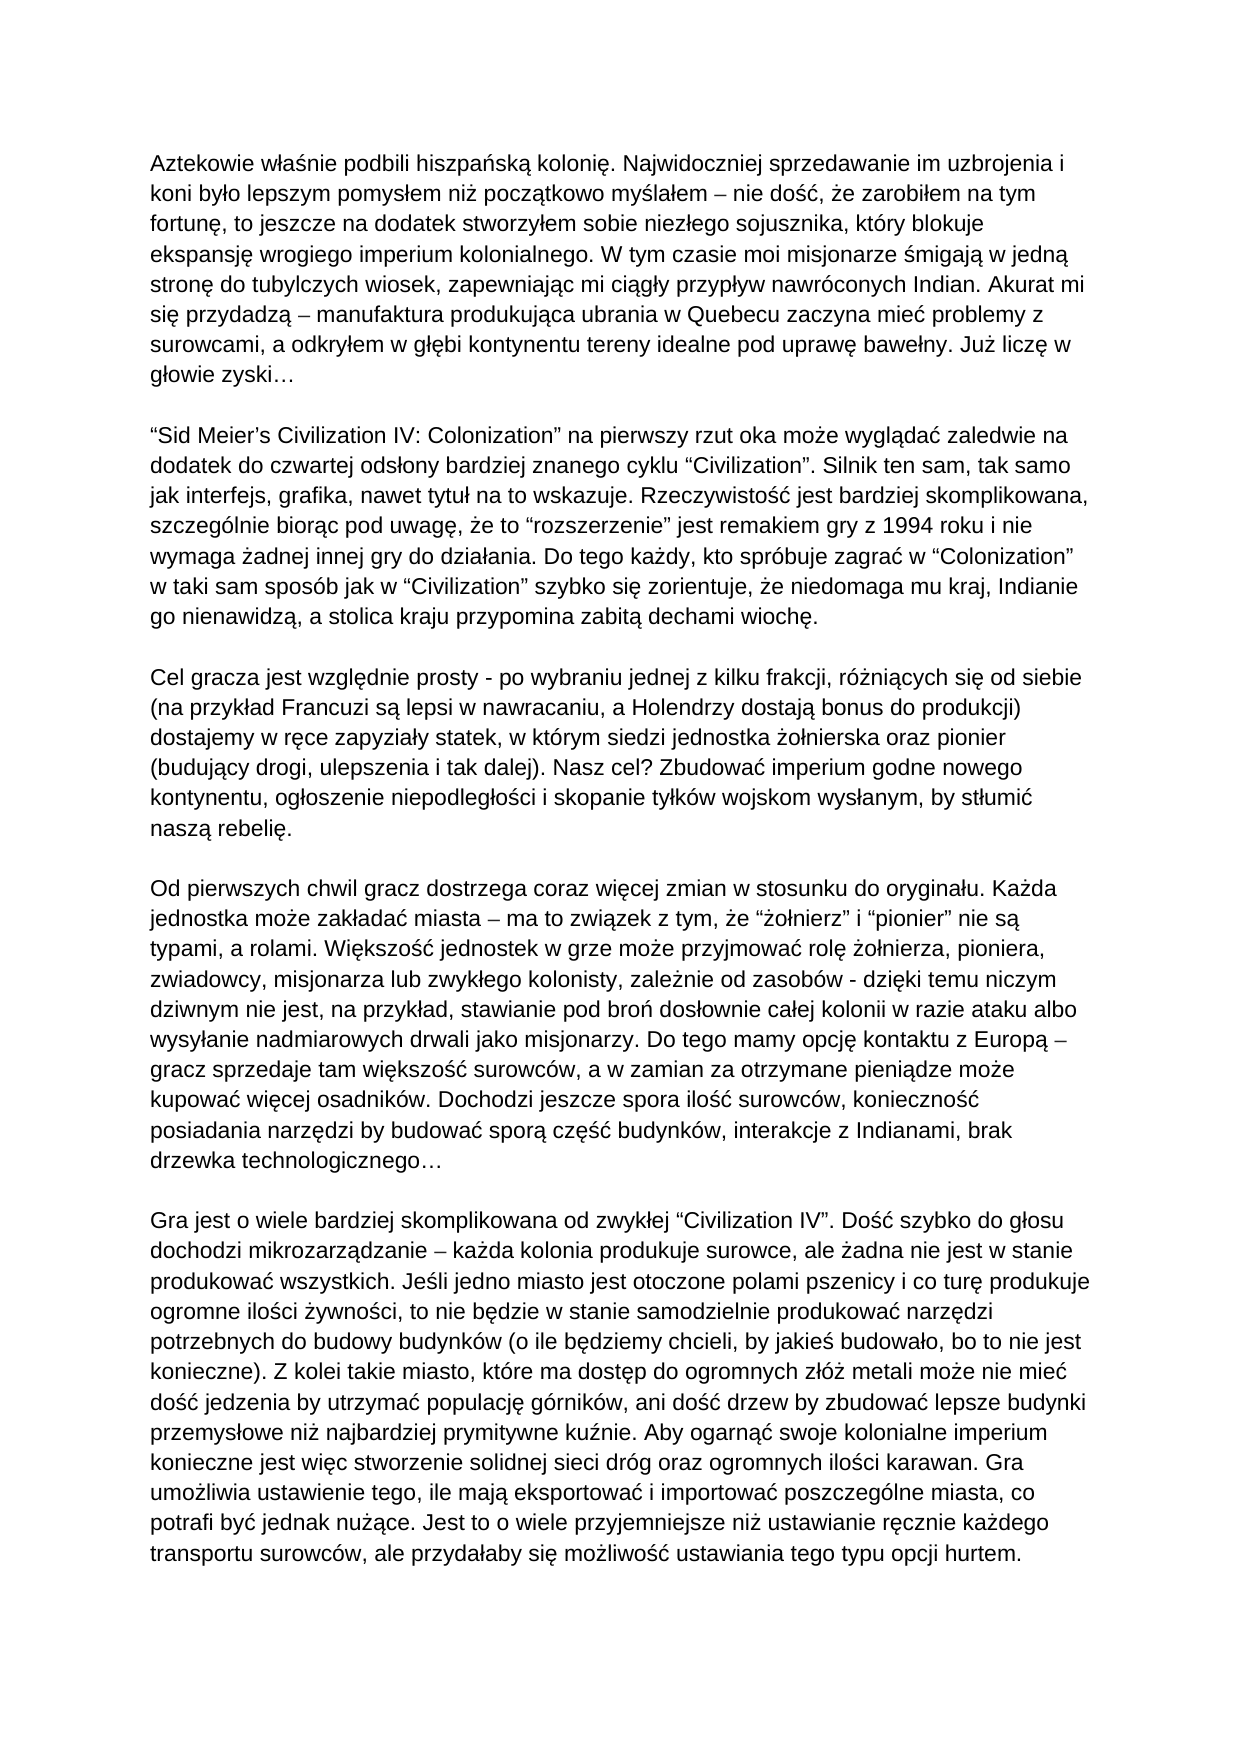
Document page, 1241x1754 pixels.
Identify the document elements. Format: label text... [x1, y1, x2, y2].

text Od pierwszych chwil gracz dostrzega coraz więcej zmian w stosunku do oryginału. Każda jednostka może zakładać miasta – ma to związek z tym, że “żołnierz” i “pionier” nie są typami, a rolami. Większość jednostek w grze może przyjmować rolę żołnierza, pioniera, zwiadowcy, misjonarza lub zwykłego kolonisty, zależnie od zasobów - dzięki temu niczym dziwnym nie jest, na przykład, stawianie pod broń dosłownie całej kolonii w razie ataku albo wysyłanie nadmiarowych drwali jako misjonarzy. Do tego mamy opcję kontaktu z Europą – gracz sprzedaje tam większość surowców, a w zamian za otrzymane pieniądze może kupować więcej osadników. Dochodzi jeszcze spora ilość surowców, konieczność posiadania narzędzi by budować sporą część budynków, interakcje z Indianami, brak drzewka technologicznego… [150, 875, 1090, 1173]
text “Sid Meier’s Civilization IV: Colonization” na pierwszy rzut oka może wyglądać zaledwie na dodatek do czwartej odsłony bardziej znanego cyklu “Civilization”. Silnik ten sam, tak samo jak interfejs, grafika, nawet tytuł na to wskazuje. Rzeczywistość jest bardziej skomplikowana, szczególnie biorąc pod uwagę, że to “rozszerzenie” jest remakiem gry z 1994 roku i nie wymaga żadnej innej gry do działania. Do tego każdy, kto spróbuje zagrać w “Colonization” w taki sam sposób jak w “Civilization” szybko się zorientuje, że niedomaga mu kraj, Indianie go nienawidzą, a stolica kraju przypomina zabitą dechami wiochę. [150, 422, 1090, 629]
text Aztekowie właśnie podbili hiszpańską kolonię. Najwidoczniej sprzedawanie im uzbrojenia i koni było lepszym pomysłem niż początkowo myślałem – nie dość, że zarobiłem na tym fortunę, to jeszcze na dodatek stworzyłem sobie niezłego sojusznika, który blokuje ekspansję wrogiego imperium kolonialnego. W tym czasie moi misjonarze śmigają w jedną stronę do tubylczych wiosek, zapewniając mi ciągły przypływ nawróconych Indian. Akurat mi się przydadzą – manufaktura produkująca ubrania w Quebecu zaczyna mieć problemy z surowcami, a odkryłem w głębi kontynentu tereny idealne pod uprawę bawełny. Już liczę w głowie zyski… [150, 150, 1090, 388]
text Gra jest o wiele bardziej skomplikowana od zwykłej “Civilization IV”. Dość szybko do głosu dochodzi mikrozarządzanie – każda kolonia produkuje surowce, ale żadna nie jest w stanie produkować wszystkich. Jeśli jedno miasto jest otoczone polami pszenicy i co turę produkuje ogromne ilości żywności, to nie będzie w stanie samodzielnie produkować narzędzi potrzebnych do budowy budynków (o ile będziemy chcieli, by jakieś budowało, bo to nie jest konieczne). Z kolei takie miasto, które ma dostęp do ogromnych złóż metali może nie mieć dość jedzenia by utrzymać populację górników, ani dość drzew by zbudować lepsze budynki przemysłowe niż najbardziej prymitywne kuźnie. Aby ogarnąć swoje kolonialne imperium konieczne jest więc stworzenie solidnej sieci dróg oraz ogromnych ilości karawan. Gra umożliwia ustawienie tego, ile mają eksportować i importować poszczególne miasta, co potrafi być jednak nużące. Jest to o wiele przyjemniejsze niż ustawianie ręcznie każdego transportu surowców, ale przydałaby się możliwość ustawiania tego typu opcji hurtem. [150, 1207, 1090, 1566]
text Cel gracza jest względnie prosty - po wybraniu jednej z kilku frakcji, różniących się od siebie (na przykład Francuzi są lepsi w nawracaniu, a Holendrzy dostają bonus do produkcji) dostajemy w ręce zapyziały statek, w którym siedzi jednostka żołnierska oraz pionier (budujący drogi, ulepszenia i tak dalej). Nasz cel? Zbudować imperium godne nowego kontynentu, ogłoszenie niepodległości i skopanie tyłków wojskom wysłanym, by stłumić naszą rebelię. [150, 663, 1090, 841]
